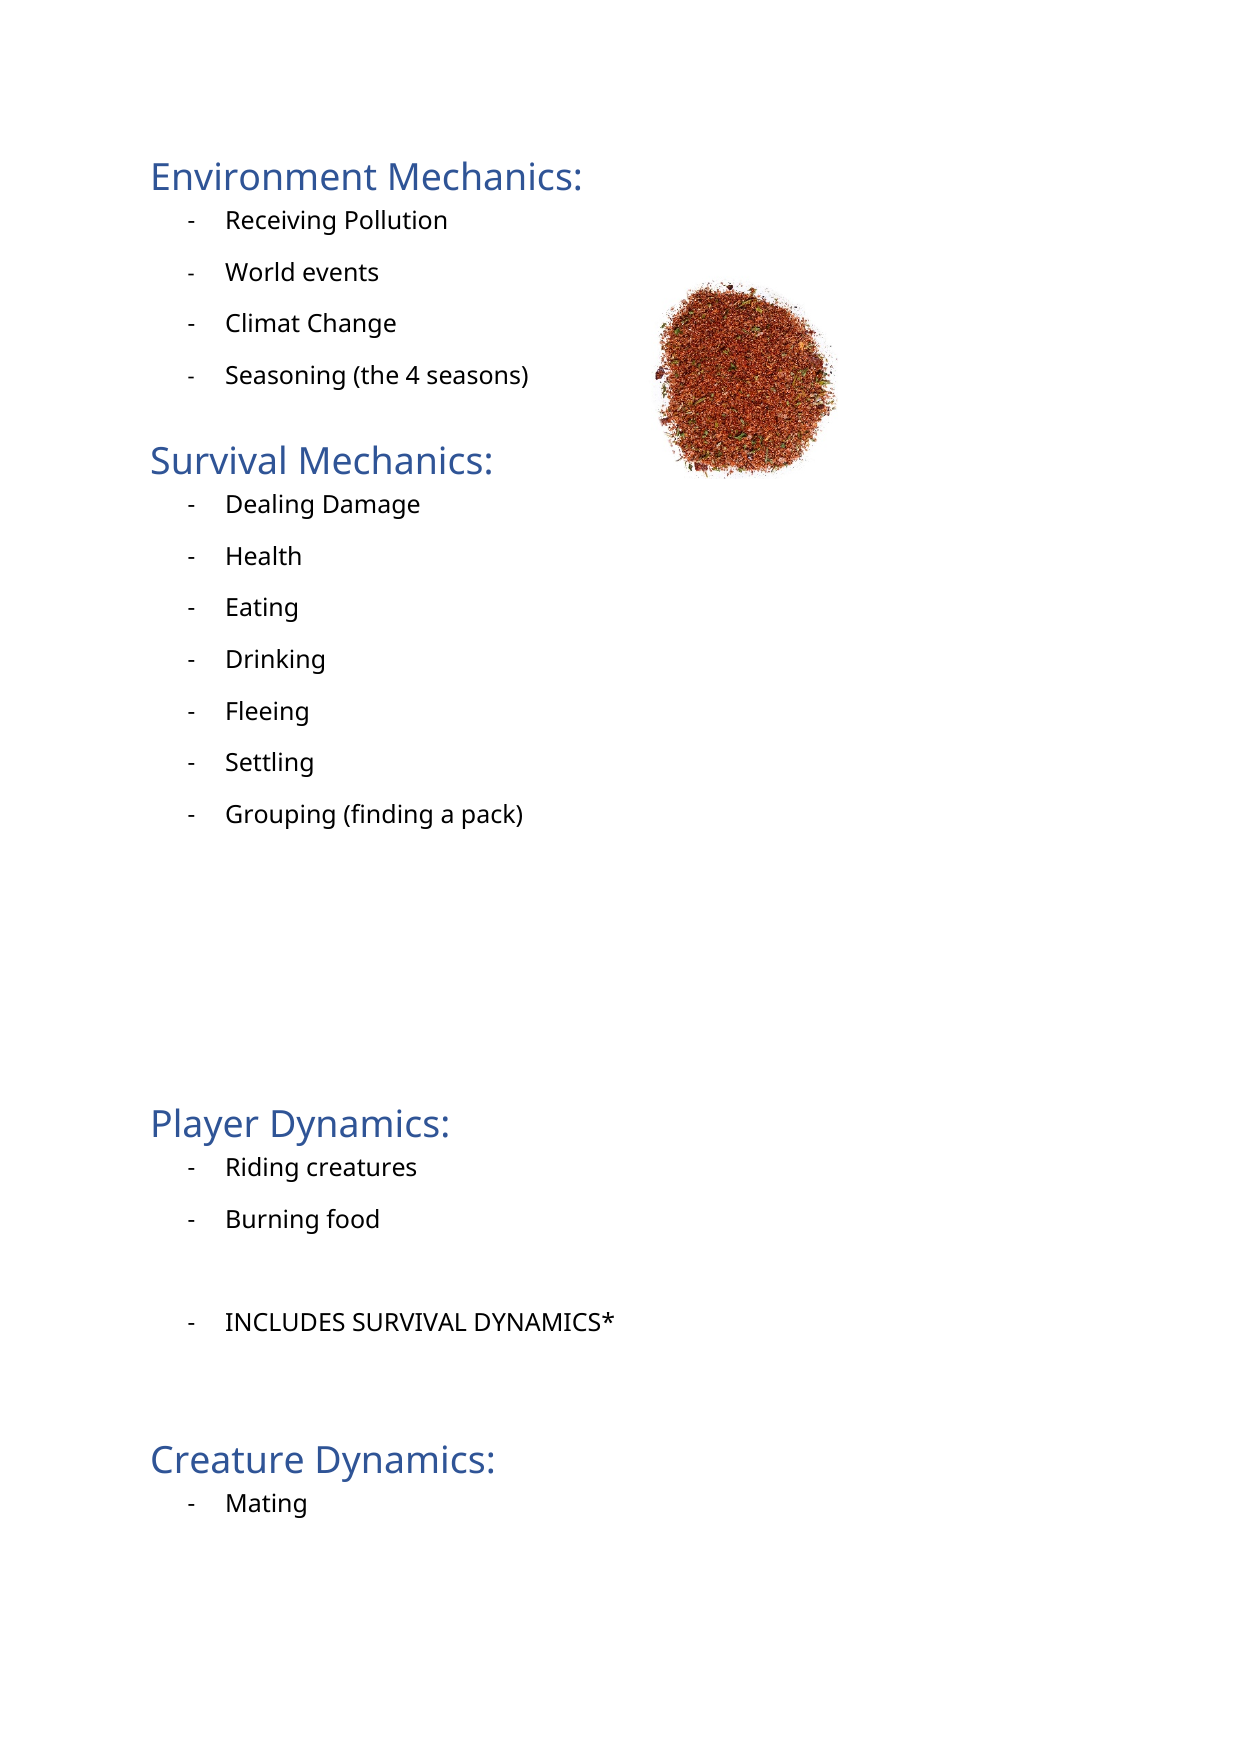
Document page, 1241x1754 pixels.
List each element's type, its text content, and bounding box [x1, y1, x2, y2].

list Seasoning (the 4 seasons) [187, 357, 629, 392]
subtitle Environment Mechanics: [150, 150, 1090, 201]
list [843, 357, 1090, 392]
list Burning food [187, 1202, 1090, 1236]
list [843, 306, 1090, 340]
list Health [187, 538, 1090, 572]
subtitle Player Dynamics: [150, 1097, 1090, 1148]
list Fleeing [187, 693, 1090, 727]
subtitle Survival Mechanics: [150, 434, 1090, 485]
list Climat Change [187, 306, 629, 340]
list Drinking [187, 642, 1090, 676]
list Mating [187, 1486, 1090, 1520]
list Settling [187, 745, 1090, 779]
list INCLUDES SURVIVAL DYNAMICS* [187, 1305, 1090, 1339]
list Dealing Damage [187, 487, 1090, 521]
subtitle Creature Dynamics: [150, 1433, 1090, 1484]
list World events [187, 254, 1090, 288]
list Receiving Pollution [187, 202, 1090, 237]
list Grouping (finding a pack) [187, 797, 1090, 831]
list Riding creatures [187, 1150, 1090, 1184]
list Eating [187, 590, 1090, 624]
